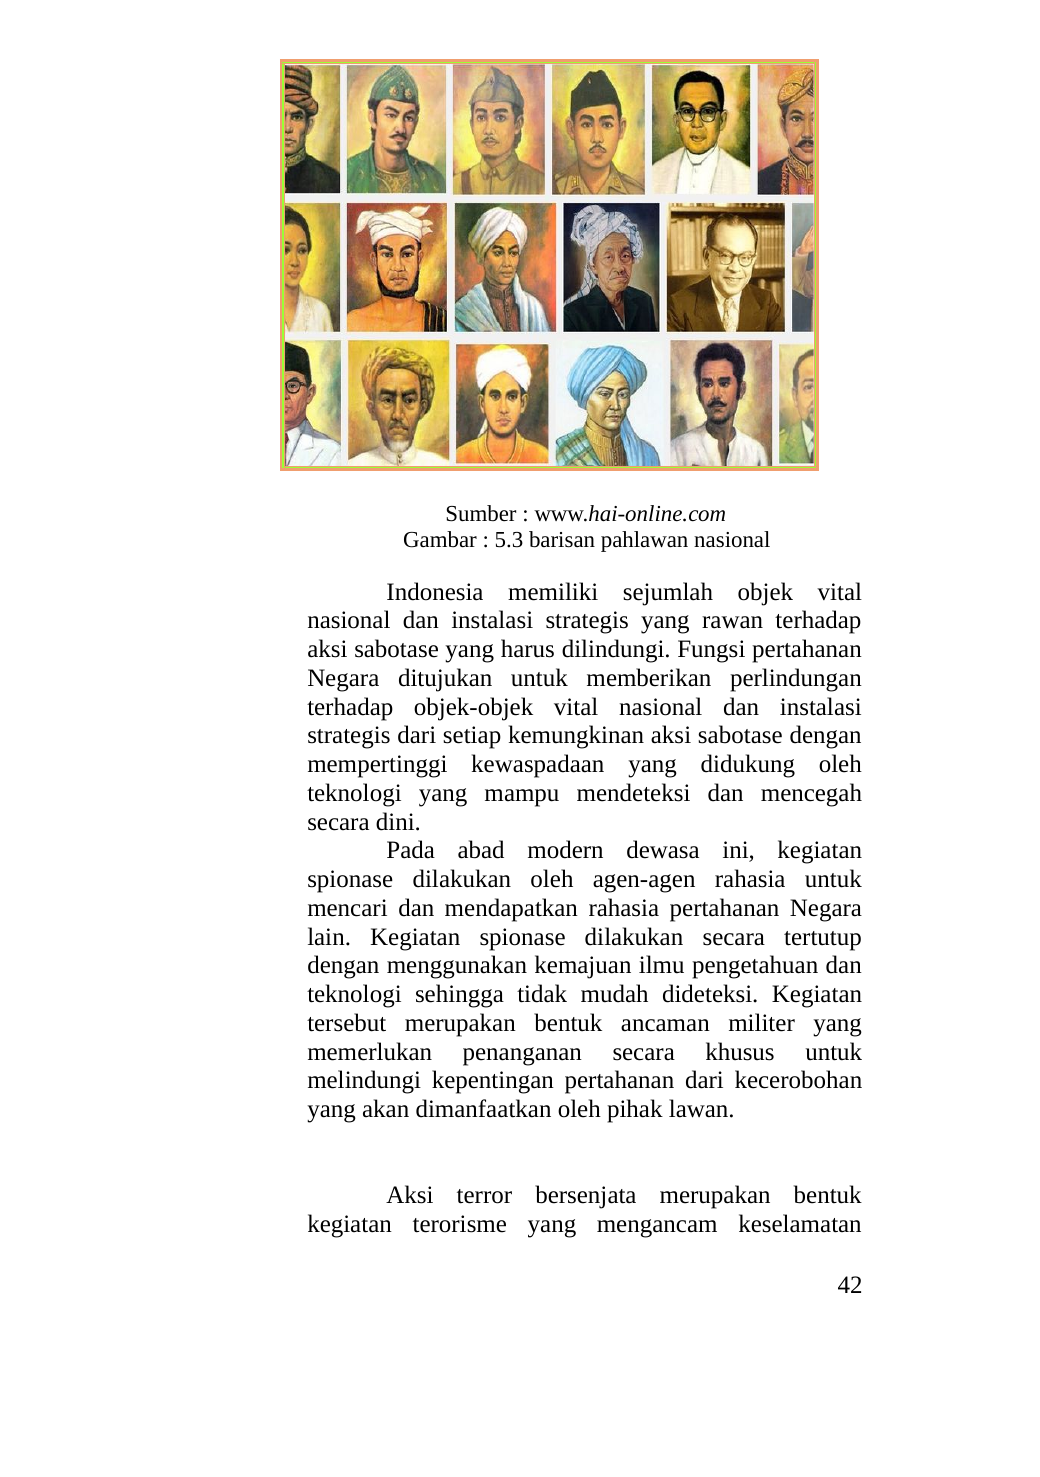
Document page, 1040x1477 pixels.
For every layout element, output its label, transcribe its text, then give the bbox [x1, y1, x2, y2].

text Pada abad modern dewasa ini, kegiatan spionase dilakukan oleh agen-agen rahasia untuk mencari dan mendapatkan rahasia pertahanan Negara lain. Kegiatan spionase dilakukan secara tertutup dengan menggunakan kemajuan ilmu pengetahuan dan teknologi sehingga tidak mudah dideteksi. Kegiatan tersebut merupakan bentuk ancaman militer yang memerlukan penanganan secara khusus untuk melindungi kepentingan pertahanan dari kecerobohan yang akan dimanfaatkan oleh pihak lawan. [307, 835, 862, 1123]
picture [285, 64, 814, 466]
text Indonesia memiliki sejumlah objek vital nasional dan instalasi strategis yang rawan terhadap aksi sabotase yang harus dilindungi. Fungsi pertahanan Negara ditujukan untuk memberikan perlindungan terhadap objek-objek vital nasional dan instalasi strategis dari setiap kemungkinan aksi sabotase dengan mempertinggi kewaspadaan yang didukung oleh teknologi yang mampu mendeteksi dan mencegah secara dini. [307, 577, 862, 835]
list Gambar : 5.3 barisan pahlawan nasional [311, 526, 862, 552]
list Sumber : www.hai-online.com [311, 500, 862, 526]
text Aksi terror bersenjata merupakan bentuk kegiatan terorisme yang mengancam keselamatan [307, 1180, 862, 1238]
